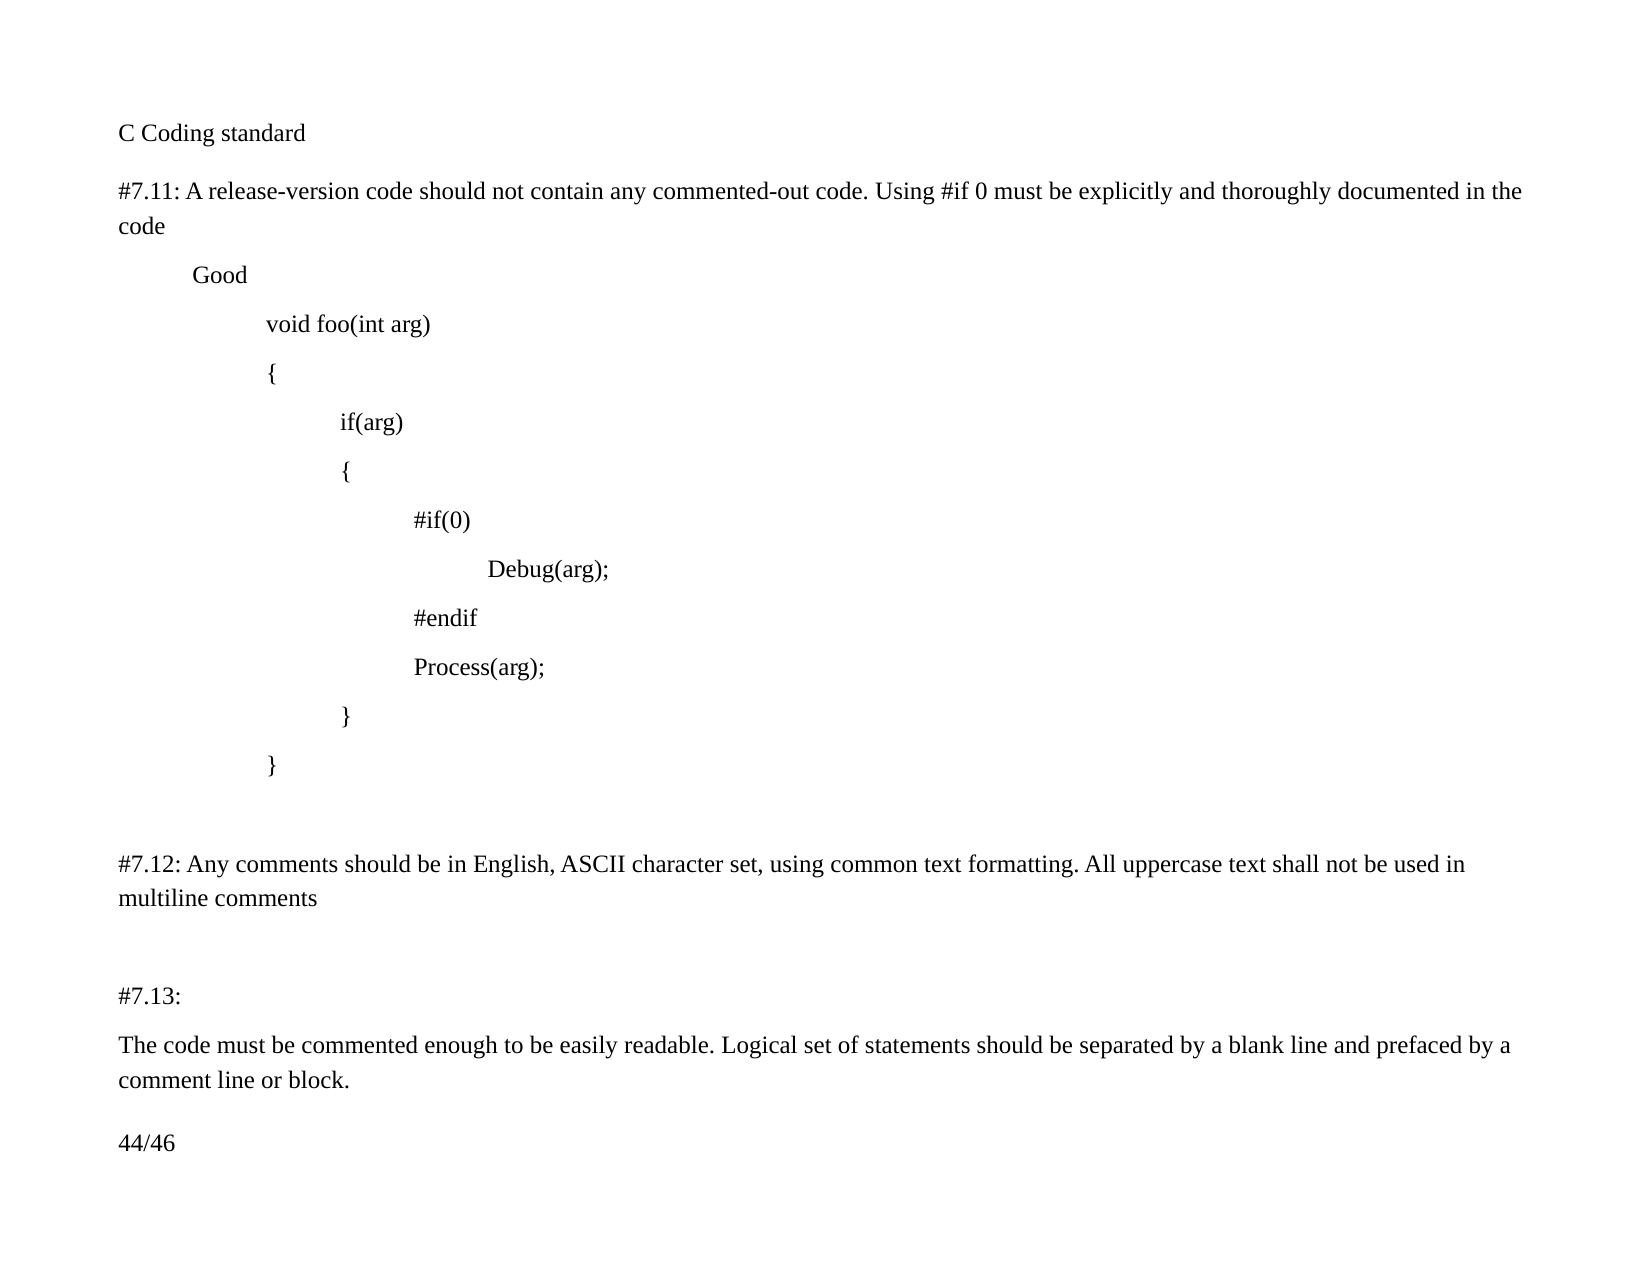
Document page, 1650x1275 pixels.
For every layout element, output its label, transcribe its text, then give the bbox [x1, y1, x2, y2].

text if(arg) [340, 407, 1532, 436]
text #endif [413, 603, 1532, 632]
text { [266, 358, 1532, 387]
text #7.13: [118, 981, 1532, 1010]
text The code must be commented enough to be easily readable. Logical set of statements should be separated by a blank line and prefaced by a comment line or block. [118, 1030, 1532, 1093]
text Debug(arg); [487, 554, 1532, 583]
text void foo(int arg) [266, 309, 1532, 338]
text #7.11: A release-version code should not contain any commented-out code. Using #if 0 must be explicitly and thoroughly documented in the code [118, 176, 1532, 239]
text Process(arg); [413, 652, 1532, 681]
text Good [192, 260, 1532, 289]
text { [340, 456, 1532, 485]
text } [340, 701, 1532, 730]
text } [266, 751, 1532, 779]
text #if(0) [413, 505, 1532, 534]
text #7.12: Any comments should be in English, ASCII character set, using common text formatting. All uppercase text shall not be used in multiline comments [118, 849, 1532, 912]
